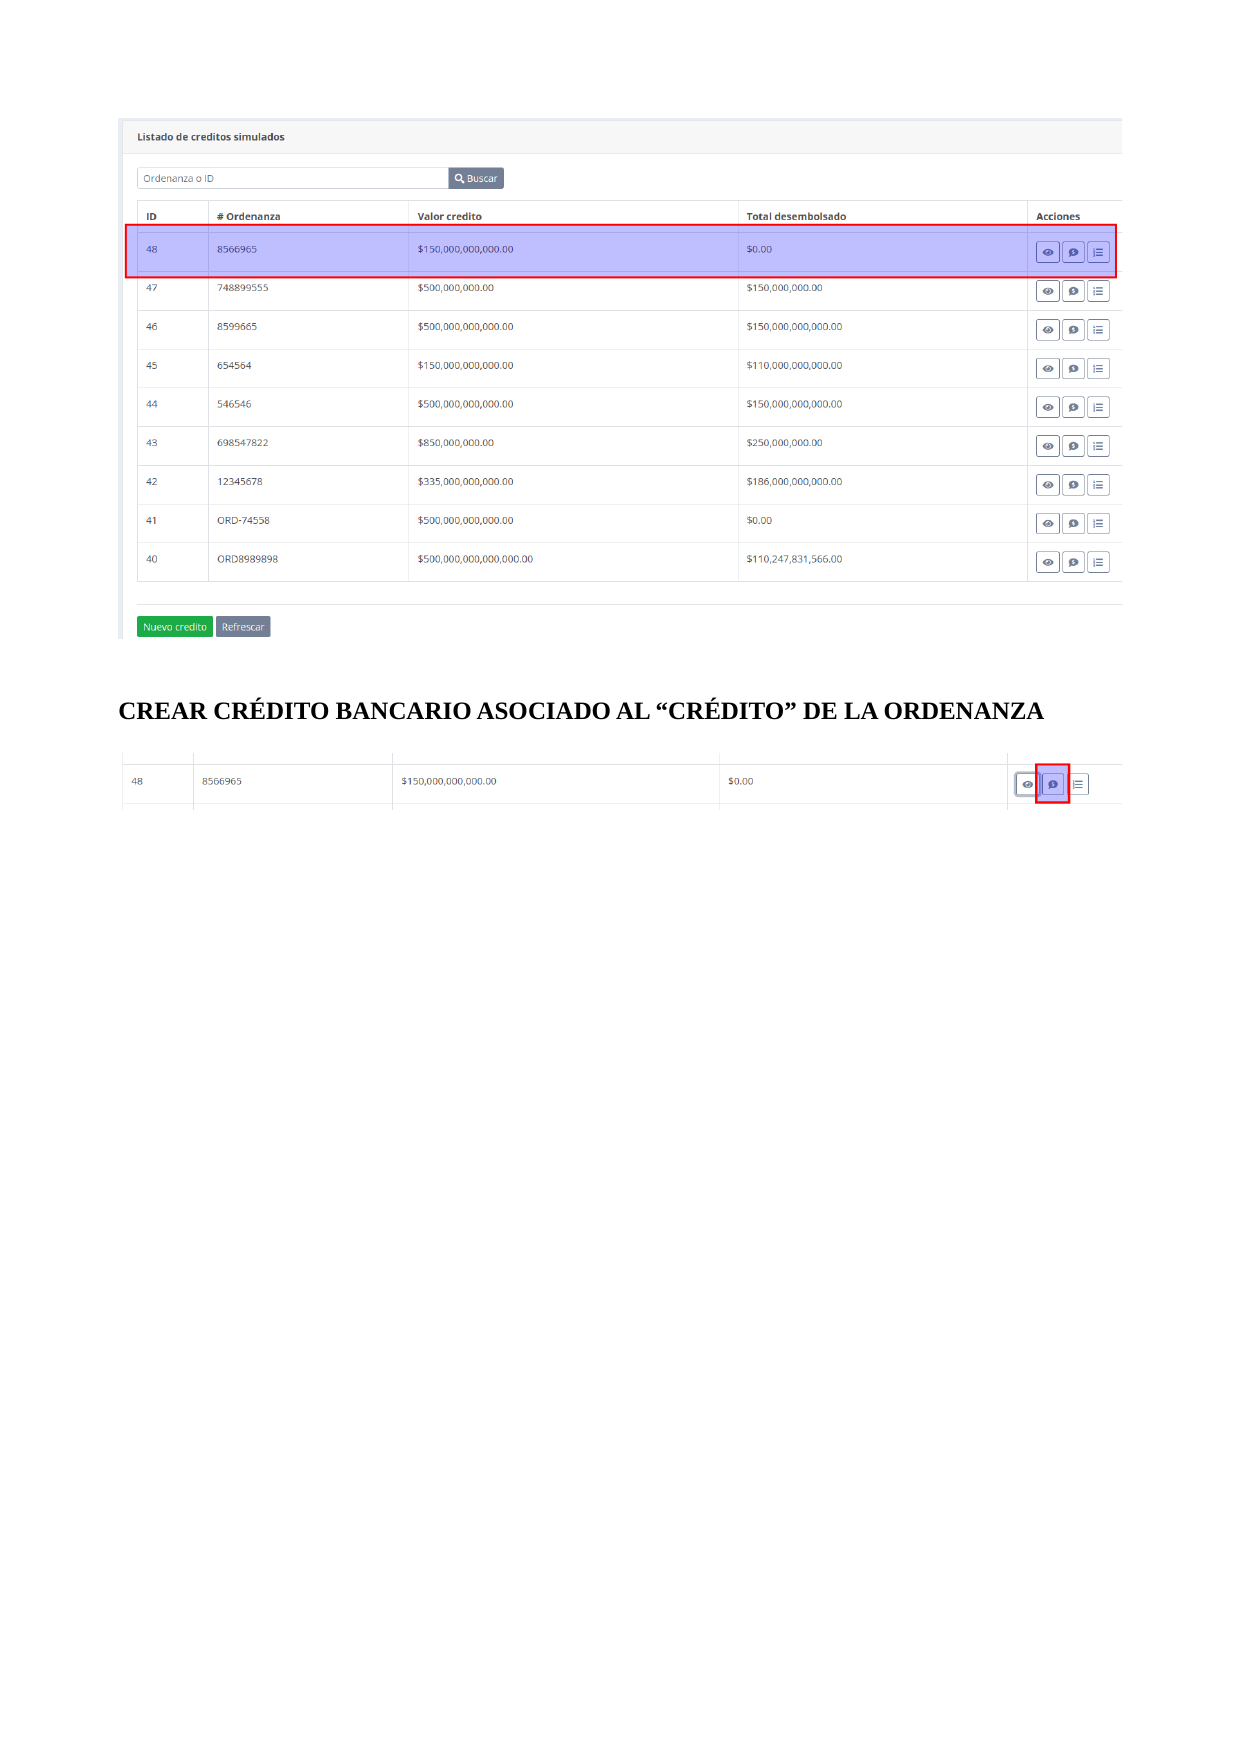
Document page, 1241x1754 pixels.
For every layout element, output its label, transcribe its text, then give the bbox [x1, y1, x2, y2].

picture [118, 753, 1123, 810]
picture [118, 118, 1123, 639]
text CREAR CRÉDITO BANCARIO ASOCIADO AL “CRÉDITO” DE LA ORDENANZA [118, 696, 1122, 725]
